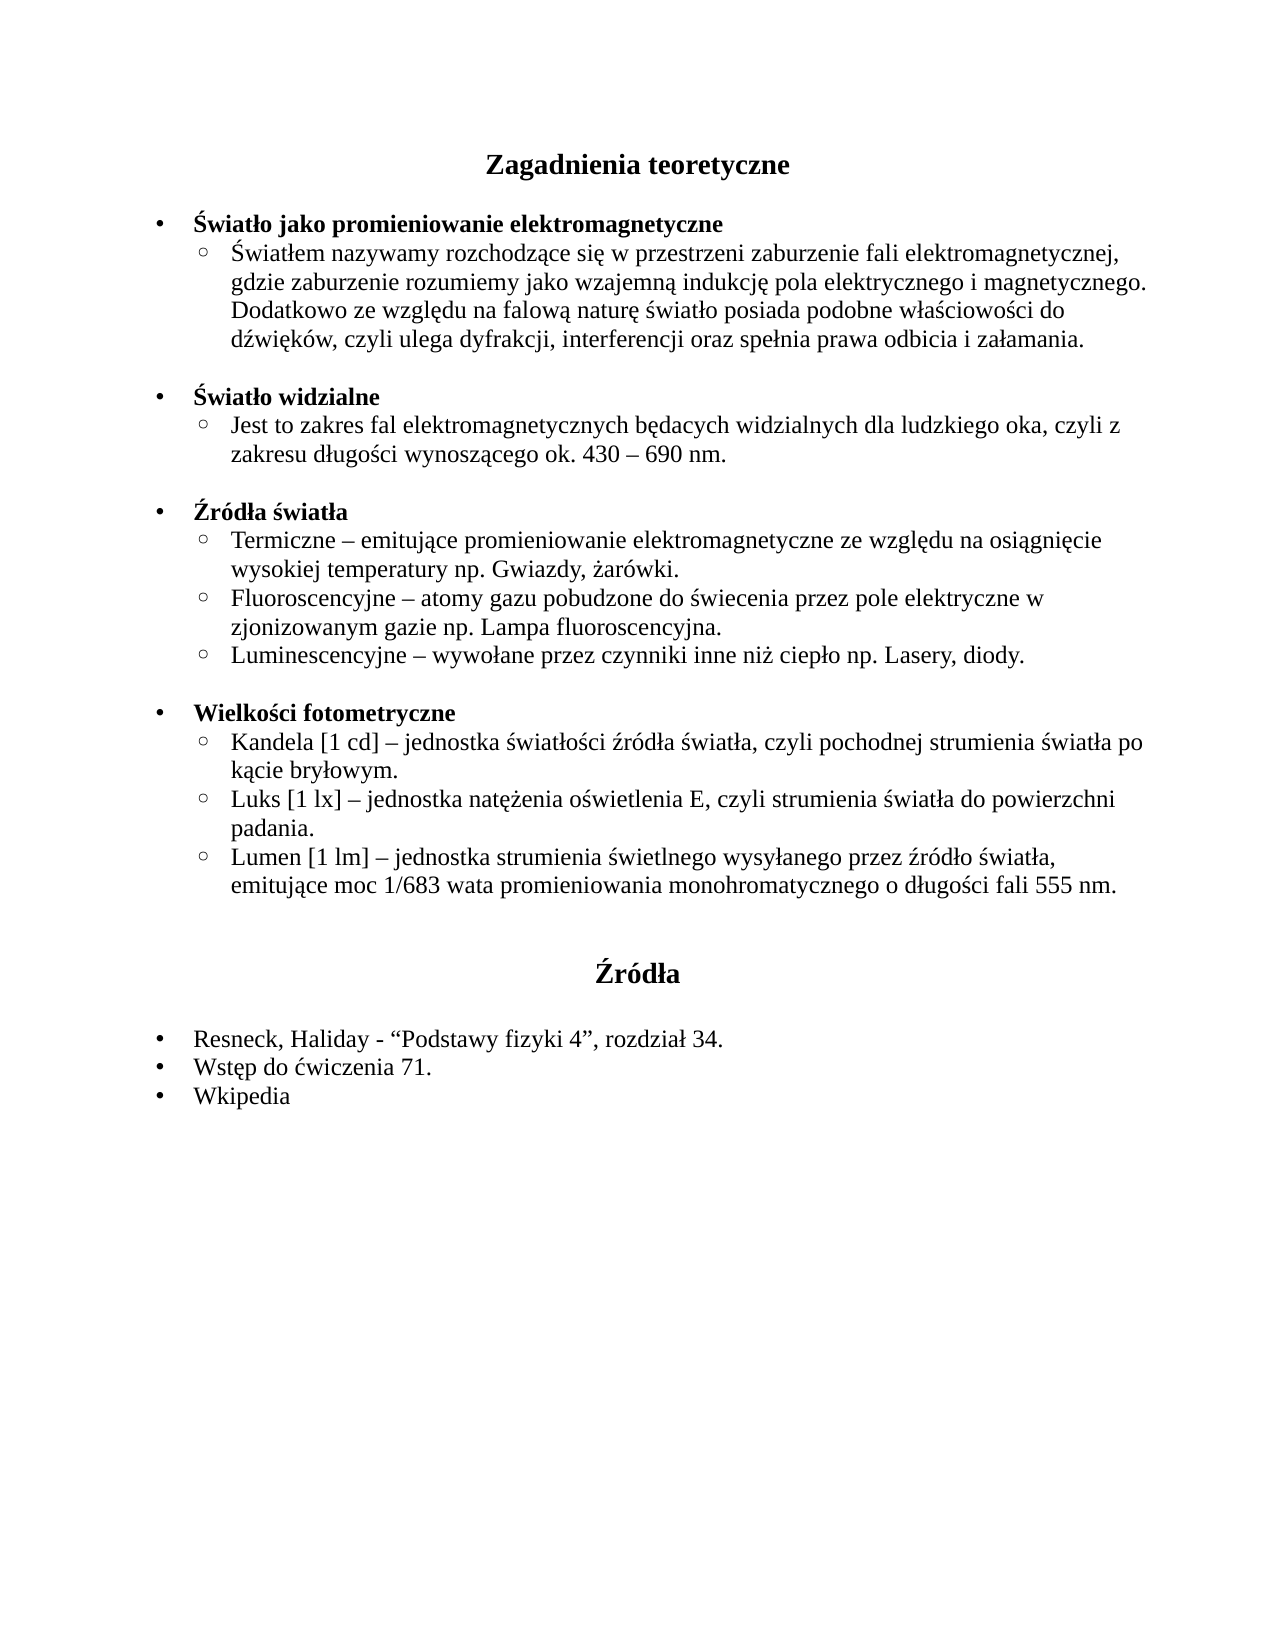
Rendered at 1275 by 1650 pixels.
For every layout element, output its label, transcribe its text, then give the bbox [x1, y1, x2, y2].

list Wstęp do ćwiczenia 71. [156, 1052, 1157, 1081]
list Źródła światła [156, 497, 1157, 525]
list Fluoroscencyjne – atomy gazu pobudzone do świecenia przez pole elektryczne w zjonizowanym gazie np. Lampa fluoroscencyjna. [193, 583, 1157, 640]
list Termiczne – emitujące promieniowanie elektromagnetyczne ze względu na osiągnięcie wysokiej temperatury np. Gwiazdy, żarówki. [193, 525, 1157, 583]
text Źródła [118, 957, 1157, 990]
list Wielkości fotometryczne [156, 698, 1157, 727]
list Światło jako promieniowanie elektromagnetyczne [156, 209, 1157, 238]
list Jest to zakres fal elektromagnetycznych będacych widzialnych dla ludzkiego oka, czyli z zakresu długości wynoszącego ok. 430 – 690 nm. [193, 410, 1157, 468]
list Kandela [1 cd] – jednostka światłości źródła światła, czyli pochodnej strumienia światła po kącie bryłowym. [193, 727, 1157, 784]
list Światłem nazywamy rozchodzące się w przestrzeni zaburzenie fali elektromagnetycznej, gdzie zaburzenie rozumiemy jako wzajemną indukcję pola elektrycznego i magnetycznego. Dodatkowo ze względu na falową naturę światło posiada podobne właściowości do dźwięków, czyli ulega dyfrakcji, interferencji oraz spełnia prawa odbicia i załamania. [193, 238, 1157, 353]
list Luminescencyjne – wywołane przez czynniki inne niż ciepło np. Lasery, diody. [193, 640, 1157, 669]
list Lumen [1 lm] – jednostka strumienia świetlnego wysyłanego przez źródło światła, emitujące moc 1/683 wata promieniowania monohromatycznego o długości fali 555 nm. [193, 842, 1157, 899]
text Zagadnienia teoretyczne [118, 147, 1157, 180]
list Wkipedia [156, 1081, 1157, 1110]
list Luks [1 lx] – jednostka natężenia oświetlenia E, czyli strumienia światła do powierzchni padania. [193, 784, 1157, 842]
list Resneck, Haliday - “Podstawy fizyki 4”, rozdział 34. [156, 1024, 1157, 1052]
list Światło widzialne [156, 382, 1157, 410]
